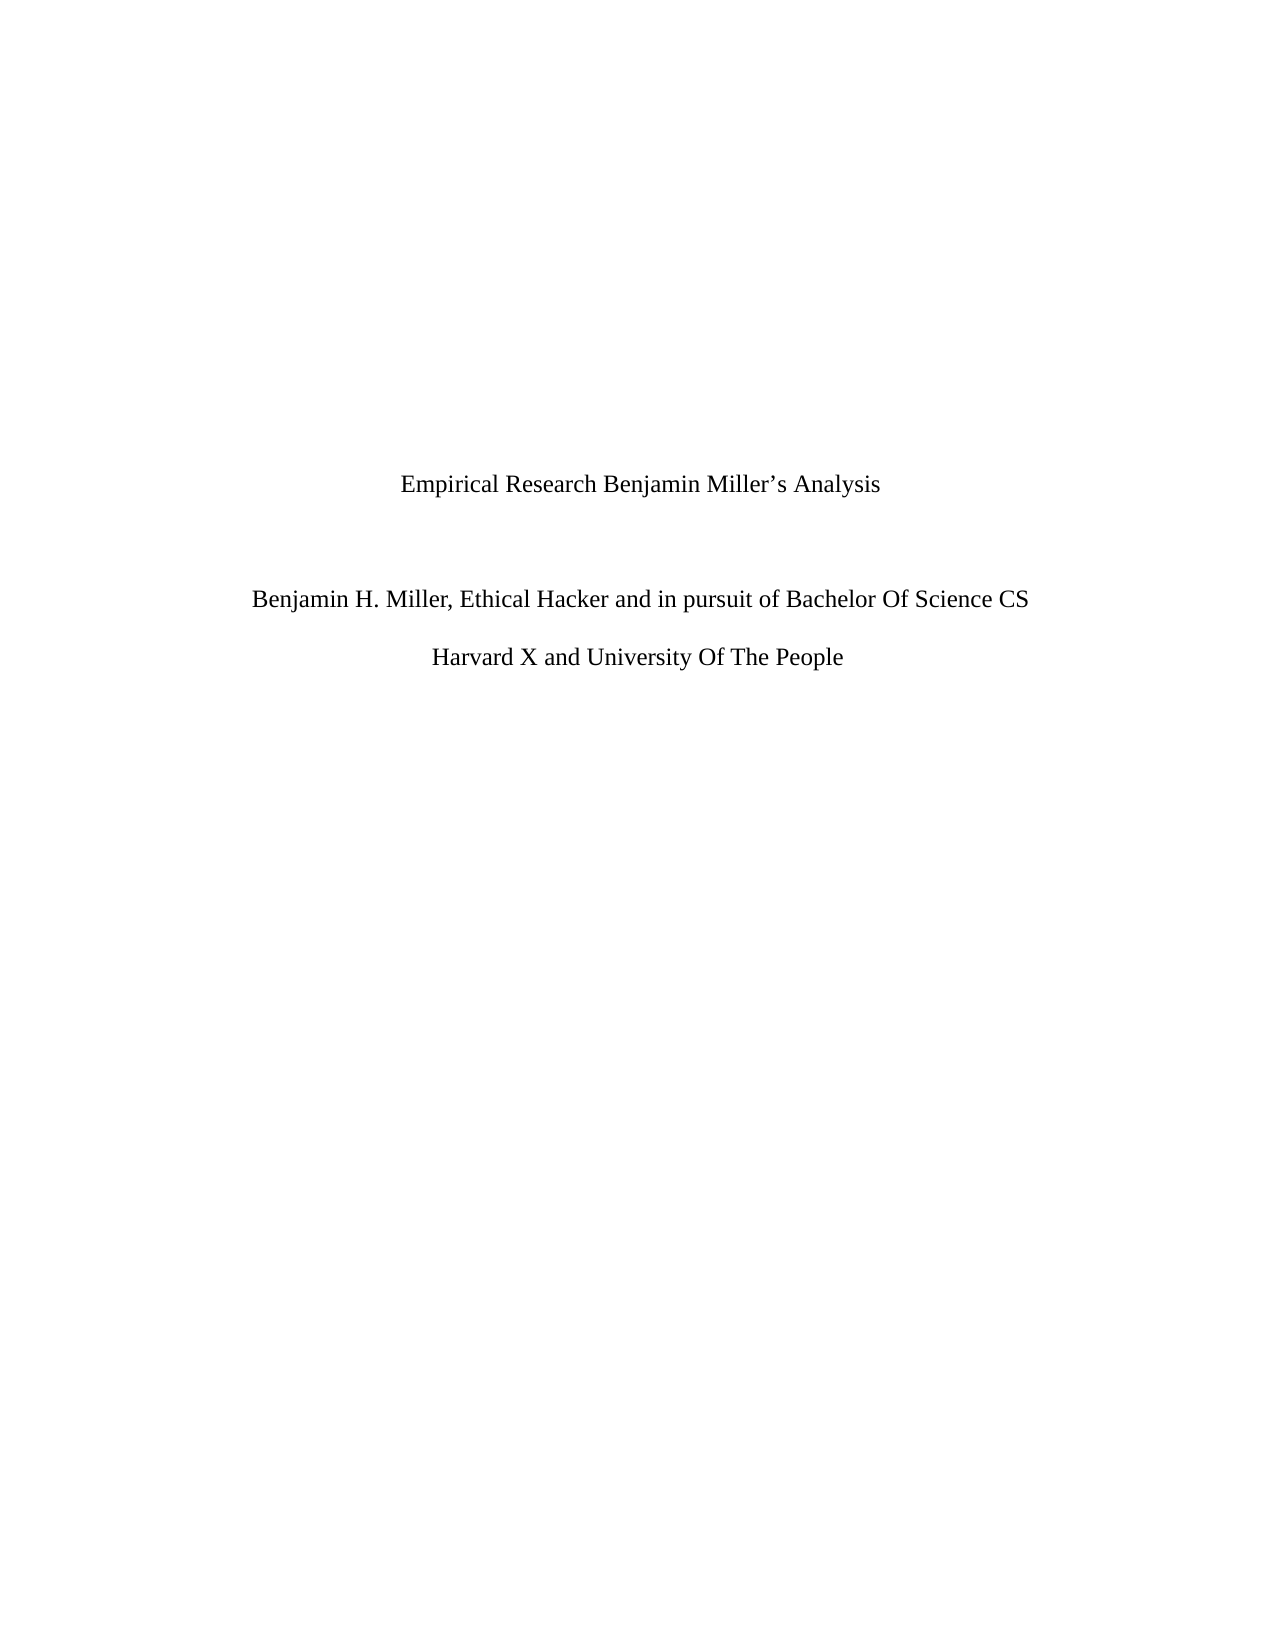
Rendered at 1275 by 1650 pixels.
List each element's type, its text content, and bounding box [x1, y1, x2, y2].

title Benjamin H. Miller, Ethical Hacker and in pursuit of Bachelor Of Science CS [118, 584, 1157, 613]
title Harvard X and University Of The People [118, 642, 1157, 671]
title Empirical Research Benjamin Miller’s Analysis [118, 469, 1157, 498]
